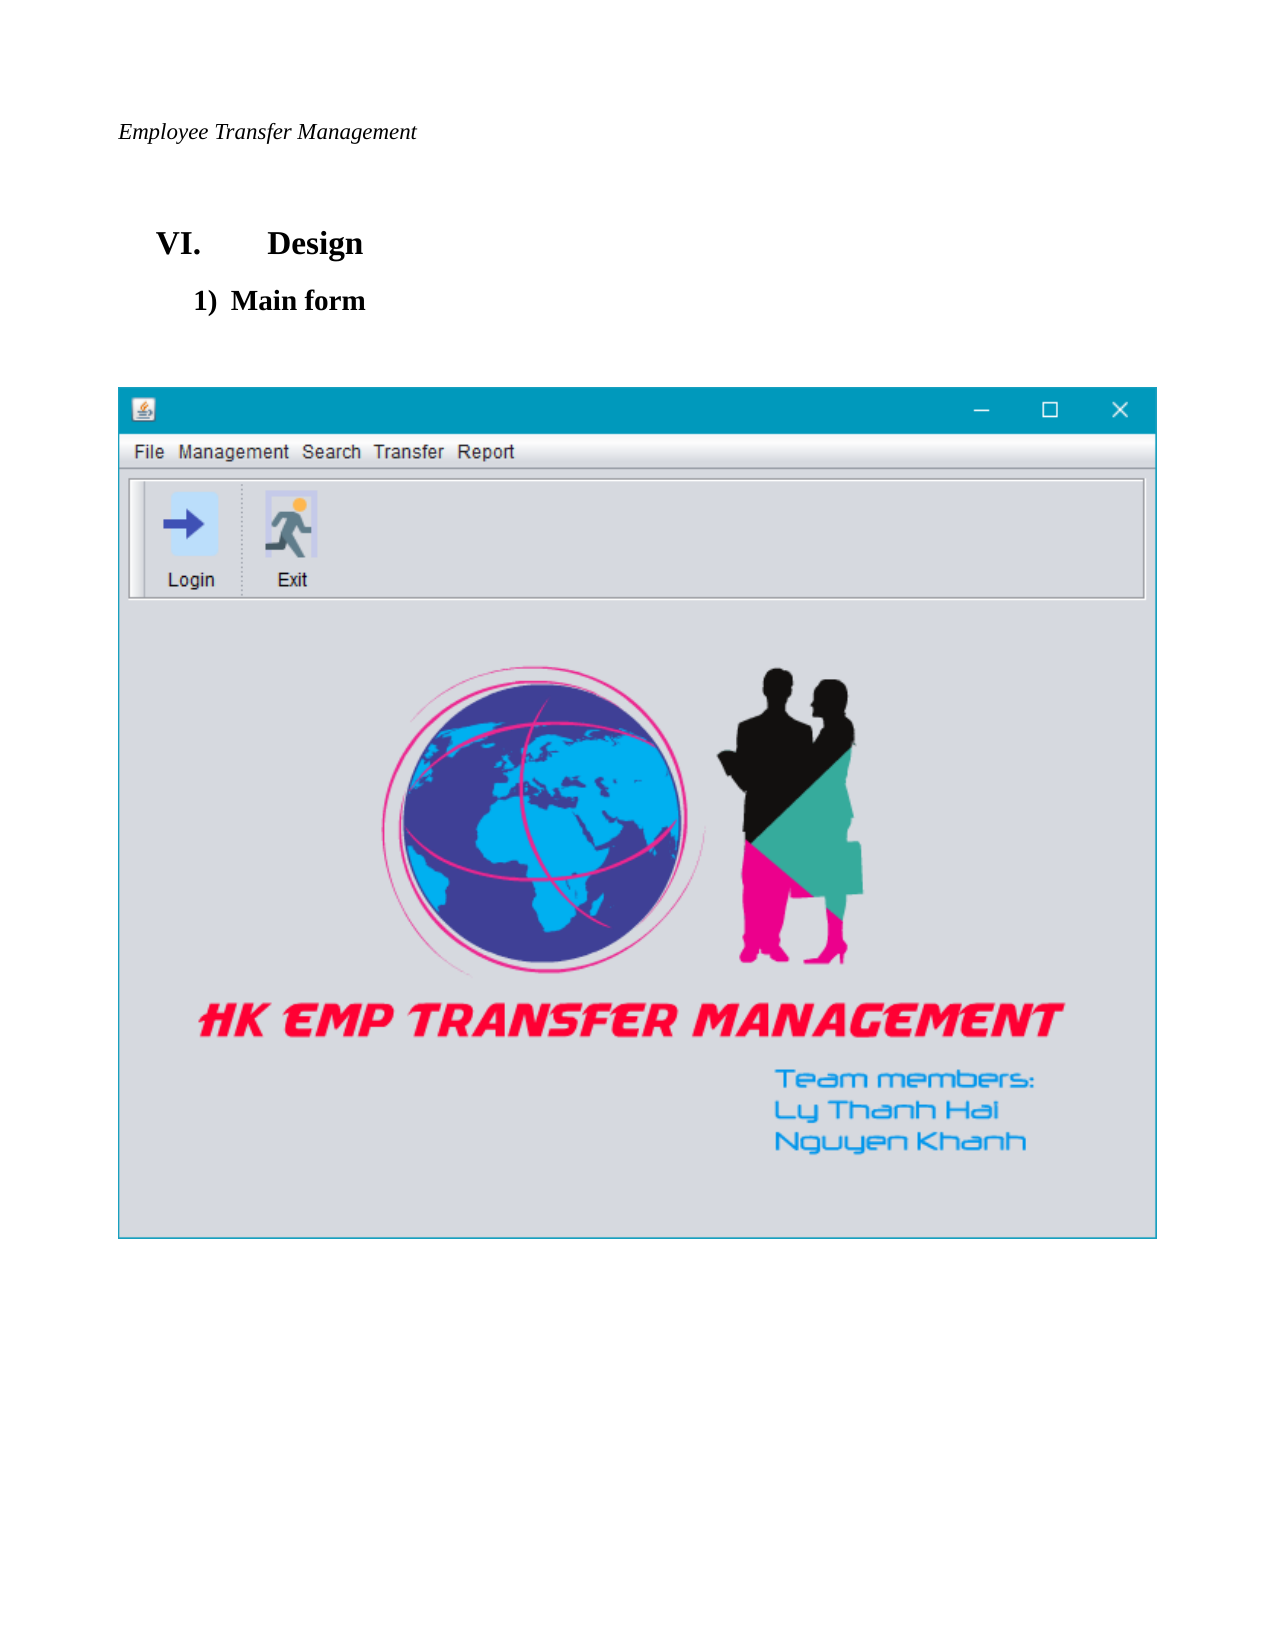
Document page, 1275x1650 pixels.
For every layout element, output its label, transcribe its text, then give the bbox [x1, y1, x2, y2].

picture [132, 398, 155, 421]
picture [1113, 402, 1127, 417]
list Design [156, 223, 1157, 261]
list Main form [193, 283, 1157, 317]
picture [1043, 402, 1057, 417]
picture [118, 387, 1157, 1239]
